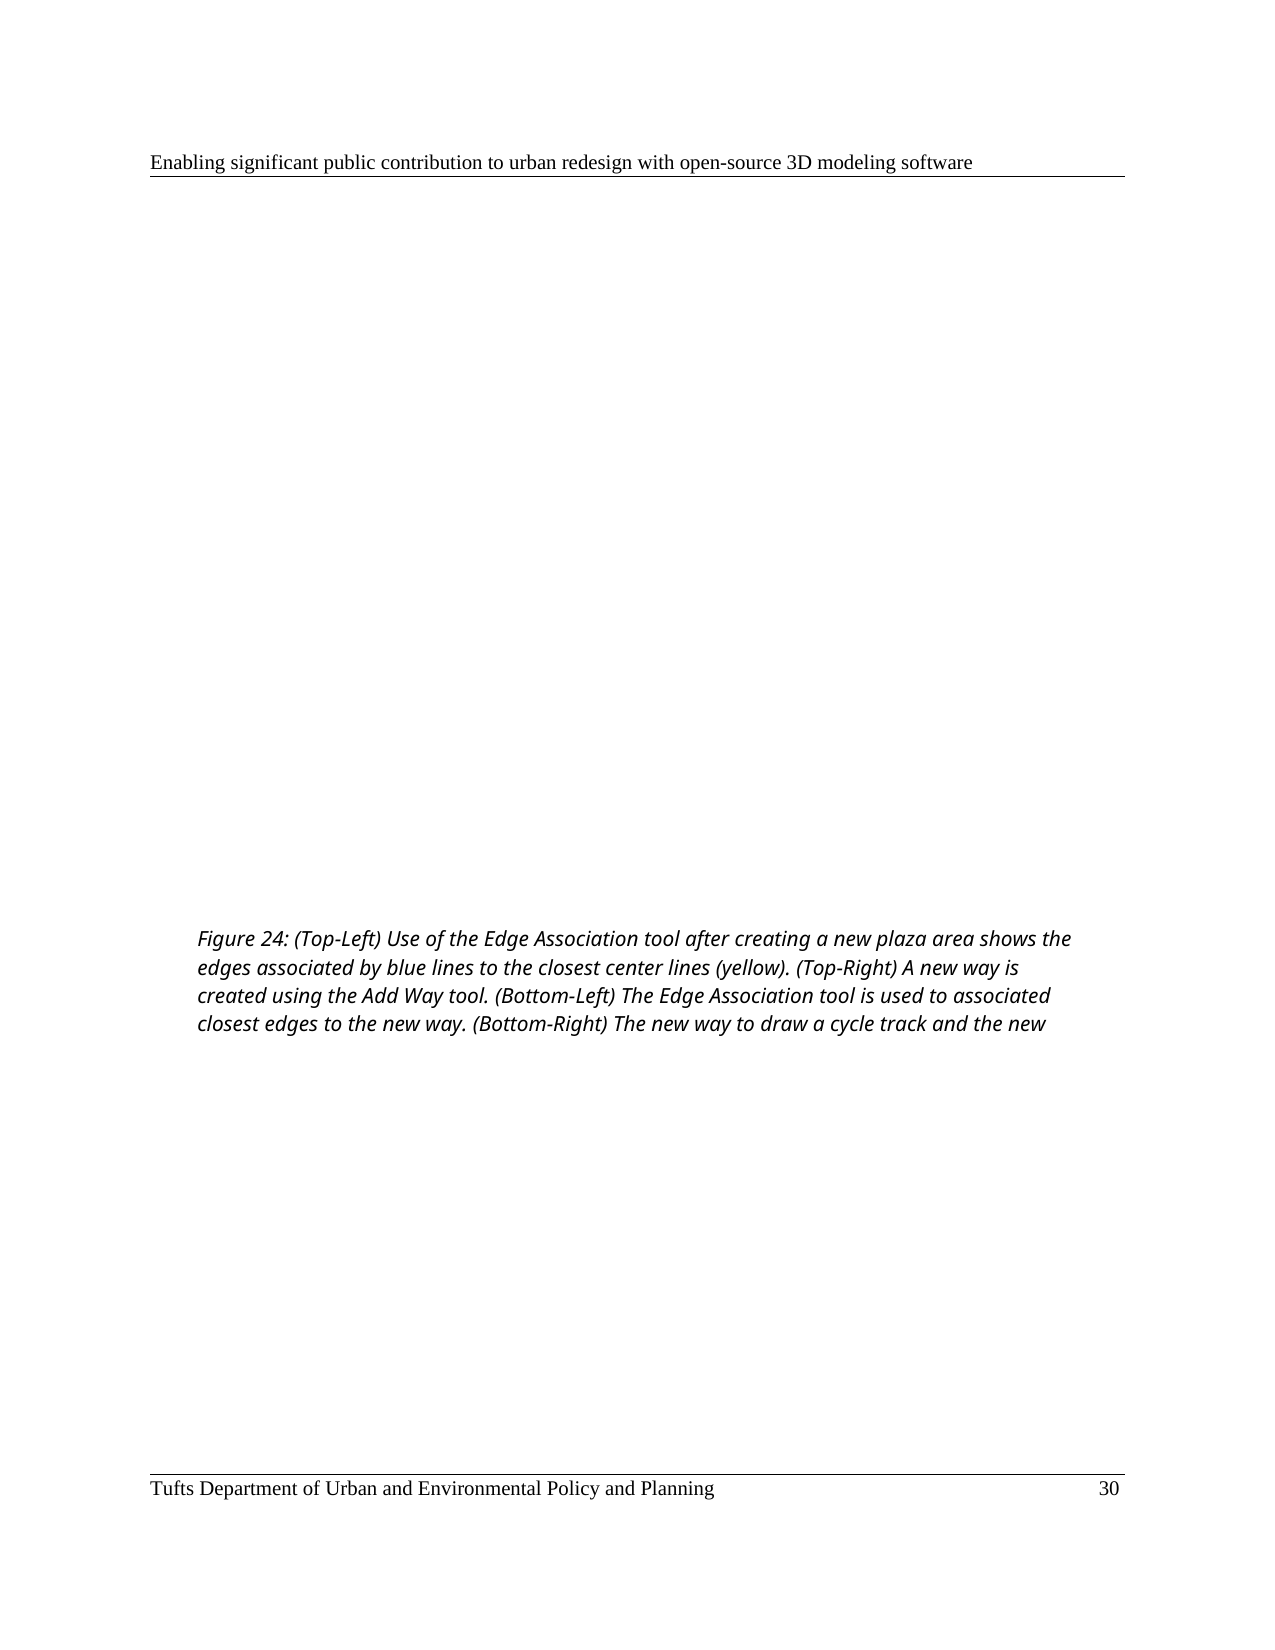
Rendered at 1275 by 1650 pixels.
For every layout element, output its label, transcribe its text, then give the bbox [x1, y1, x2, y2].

text Figure 24: (Top-Left) Use of the Edge Association tool after creating a new plaza area shows the edges associated by blue lines to the closest center lines (yellow). (Top-Right) A new way is created using the Add Way tool. (Bottom-Left) The Edge Association tool is used to associated closest edges to the new way. (Bottom-Right) The new way to draw a cycle track and the new edges host a sidewalk. [197, 214, 1084, 1037]
